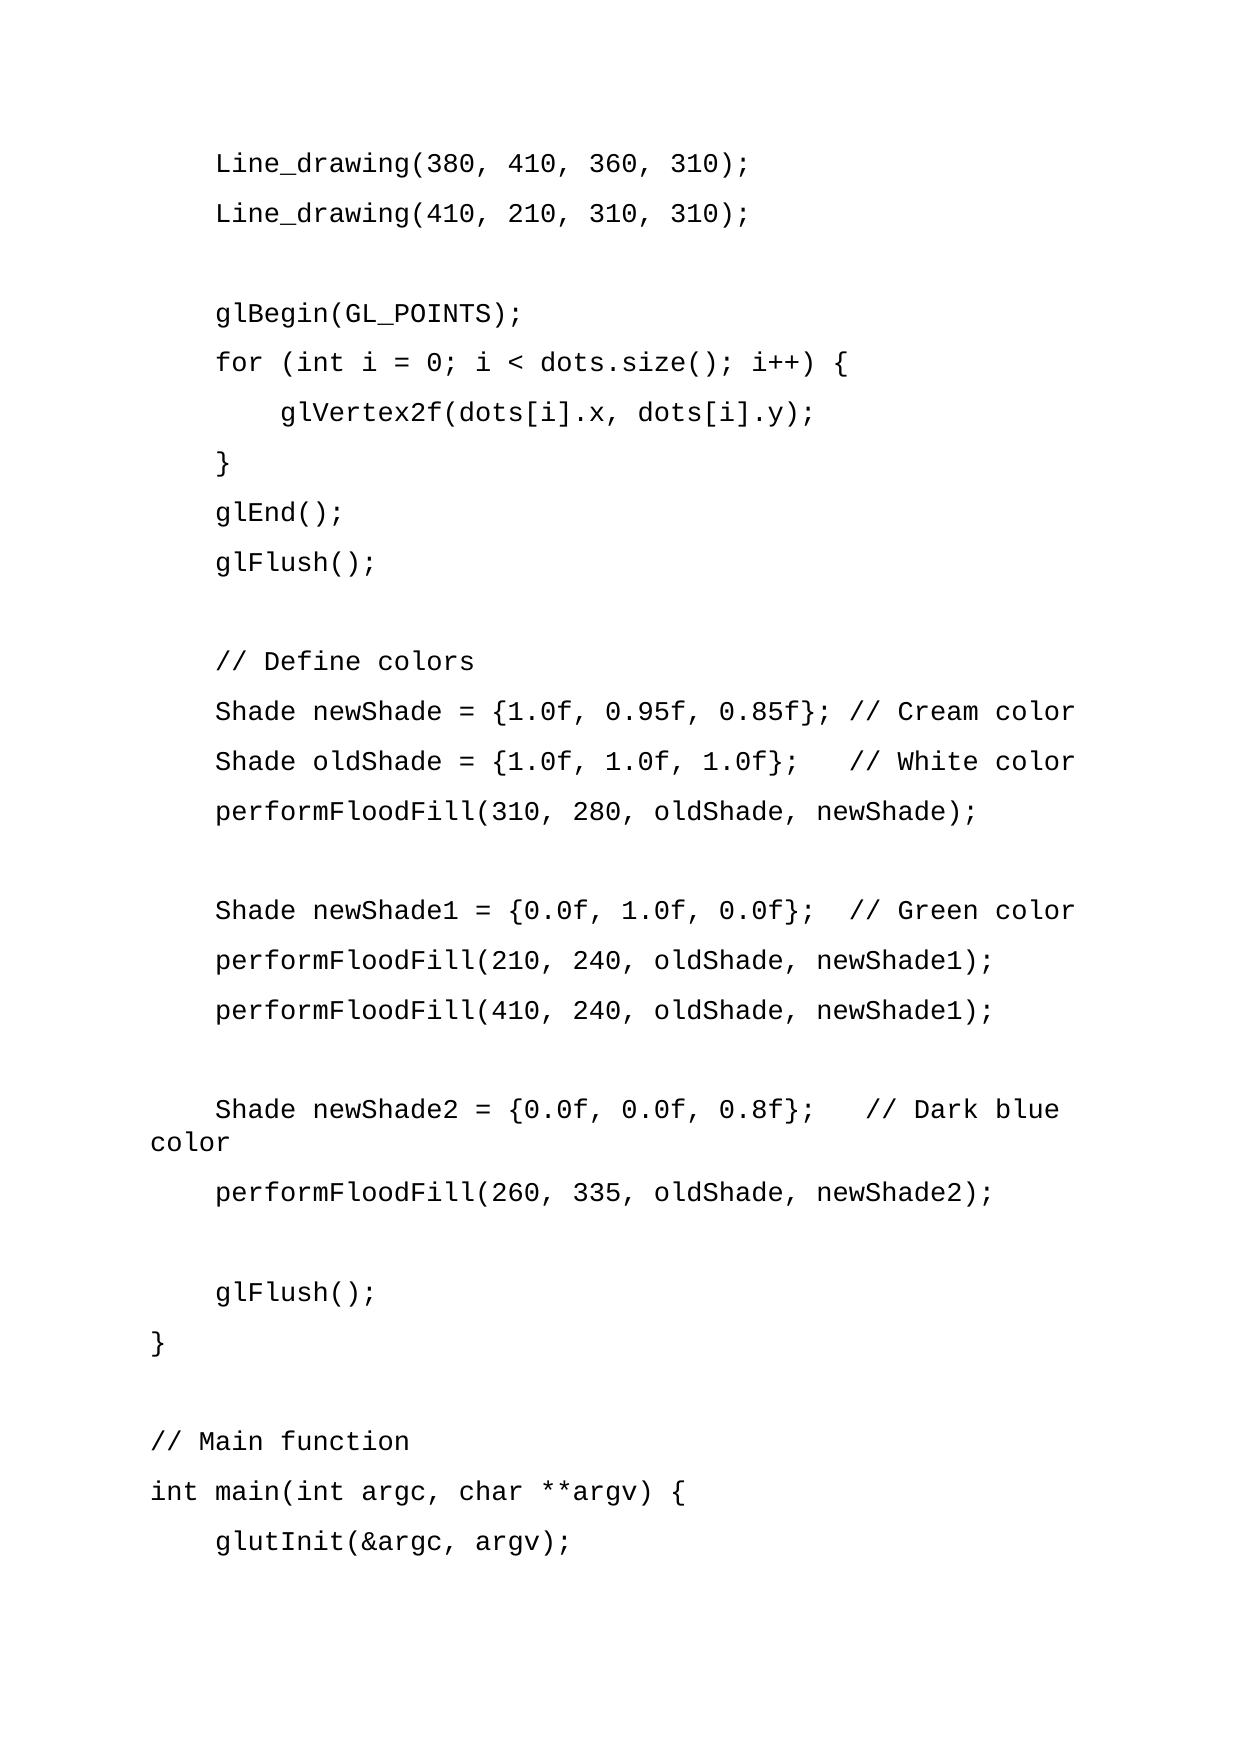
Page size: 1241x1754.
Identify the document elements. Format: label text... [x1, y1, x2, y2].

text performFloodFill(210, 240, oldShade, newShade1); [150, 947, 1090, 977]
text glVertex2f(dots[i].x, dots[i].y); [150, 399, 1090, 430]
text Line_drawing(410, 210, 310, 310); [150, 200, 1090, 231]
text glFlush(); [150, 1278, 1090, 1309]
text Shade newShade2 = {0.0f, 0.0f, 0.8f}; // Dark blue color [150, 1096, 1090, 1160]
text for (int i = 0; i < dots.size(); i++) { [150, 349, 1090, 380]
text Shade oldShade = {1.0f, 1.0f, 1.0f}; // White color [150, 747, 1090, 778]
text glBegin(GL_POINTS); [150, 299, 1090, 330]
text } [150, 1328, 1090, 1359]
text Shade newShade1 = {0.0f, 1.0f, 0.0f}; // Green color [150, 897, 1090, 928]
text Shade newShade = {1.0f, 0.95f, 0.85f}; // Cream color [150, 698, 1090, 728]
text glFlush(); [150, 548, 1090, 579]
text int main(int argc, char **argv) { [150, 1478, 1090, 1508]
text Line_drawing(380, 410, 360, 310); [150, 150, 1090, 181]
text glutInit(&argc, argv); [150, 1527, 1090, 1558]
text performFloodFill(310, 280, oldShade, newShade); [150, 797, 1090, 828]
text // Main function [150, 1428, 1090, 1459]
text performFloodFill(260, 335, oldShade, newShade2); [150, 1179, 1090, 1210]
text } [150, 449, 1090, 479]
text performFloodFill(410, 240, oldShade, newShade1); [150, 996, 1090, 1027]
text glEnd(); [150, 498, 1090, 529]
text // Define colors [150, 648, 1090, 679]
